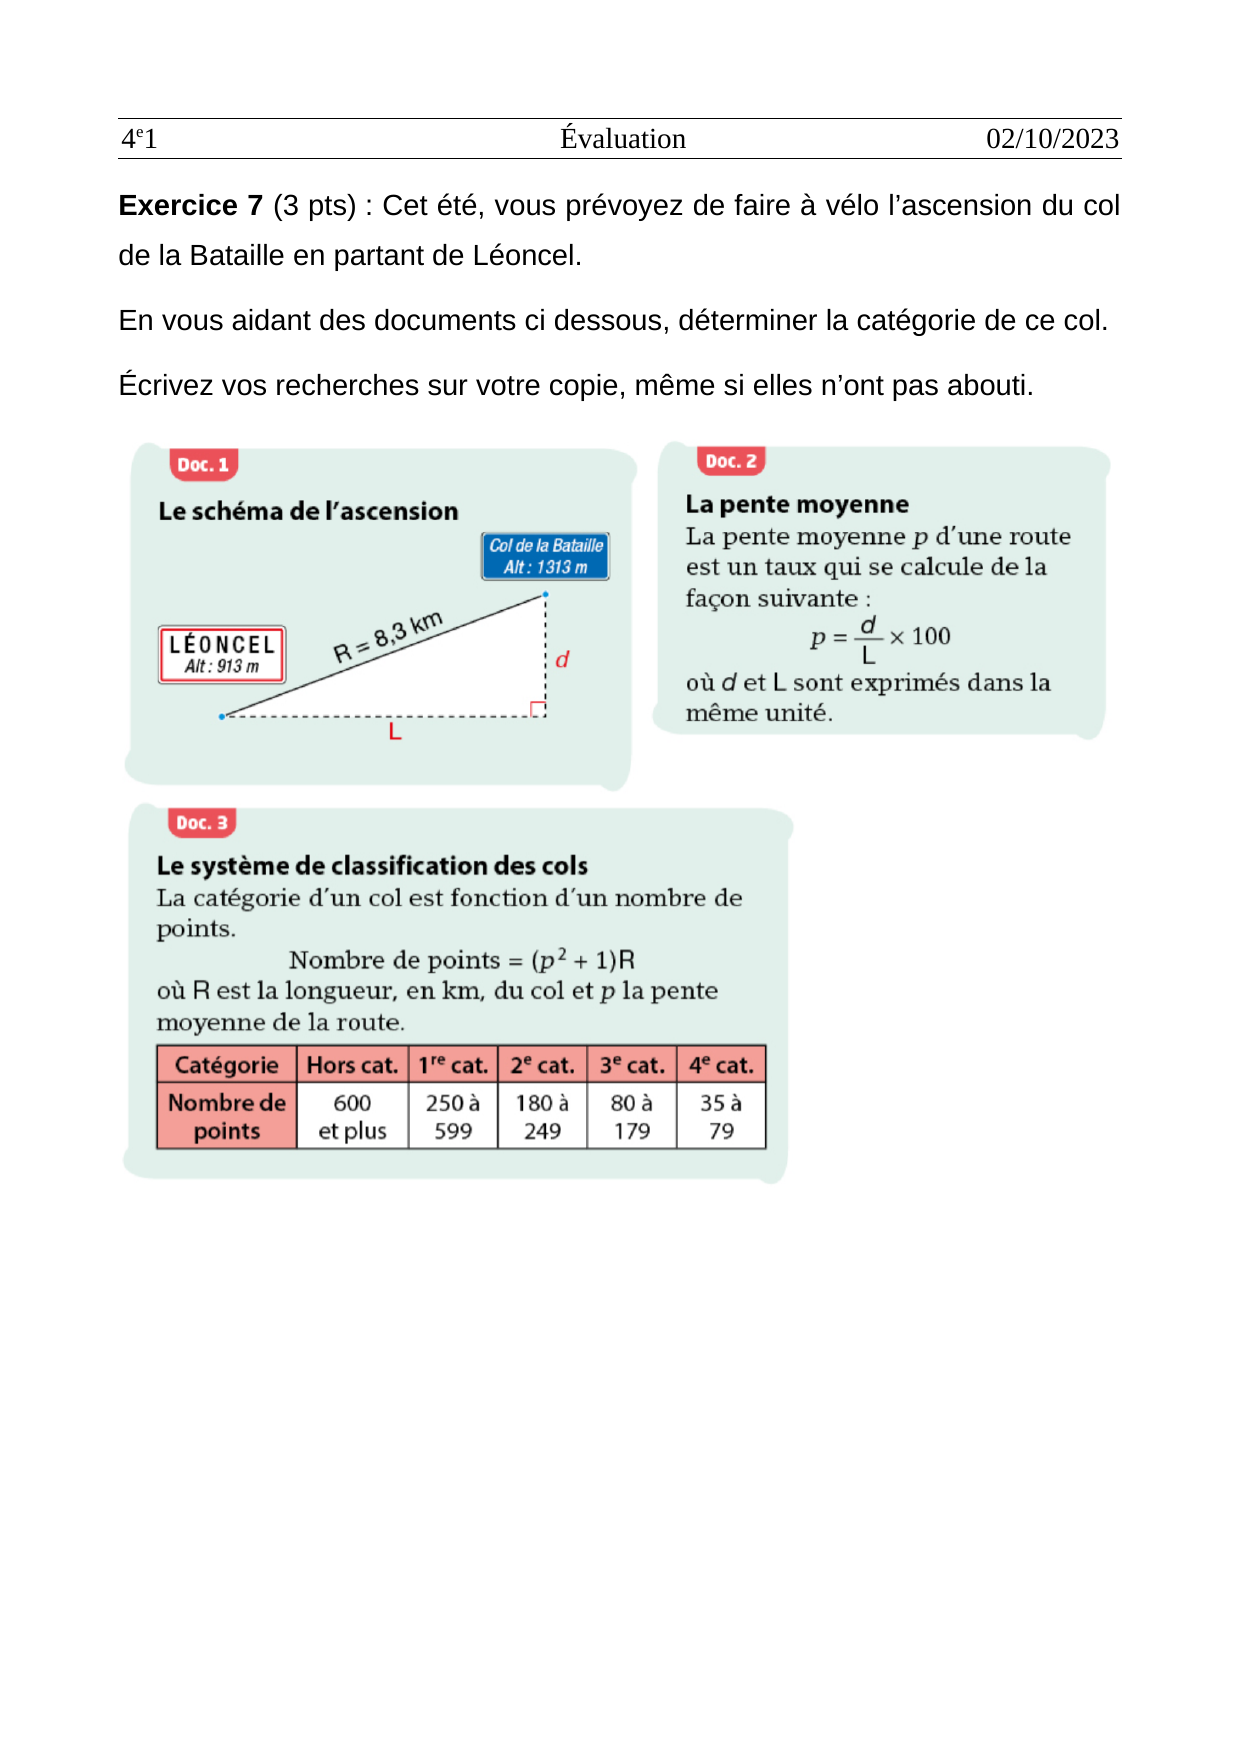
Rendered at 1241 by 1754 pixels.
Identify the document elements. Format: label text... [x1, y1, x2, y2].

picture [118, 432, 1123, 1194]
text Exercice 7 (3 pts) : Cet été, vous prévoyez de faire à vélo l’ascension du col de la Bataille en partant de Léoncel. [118, 188, 1122, 272]
text En vous aidant des documents ci dessous, déterminer la catégorie de ce col. [118, 303, 1122, 337]
text Écrivez vos recherches sur votre copie, même si elles n’ont pas abouti. [118, 368, 1122, 402]
